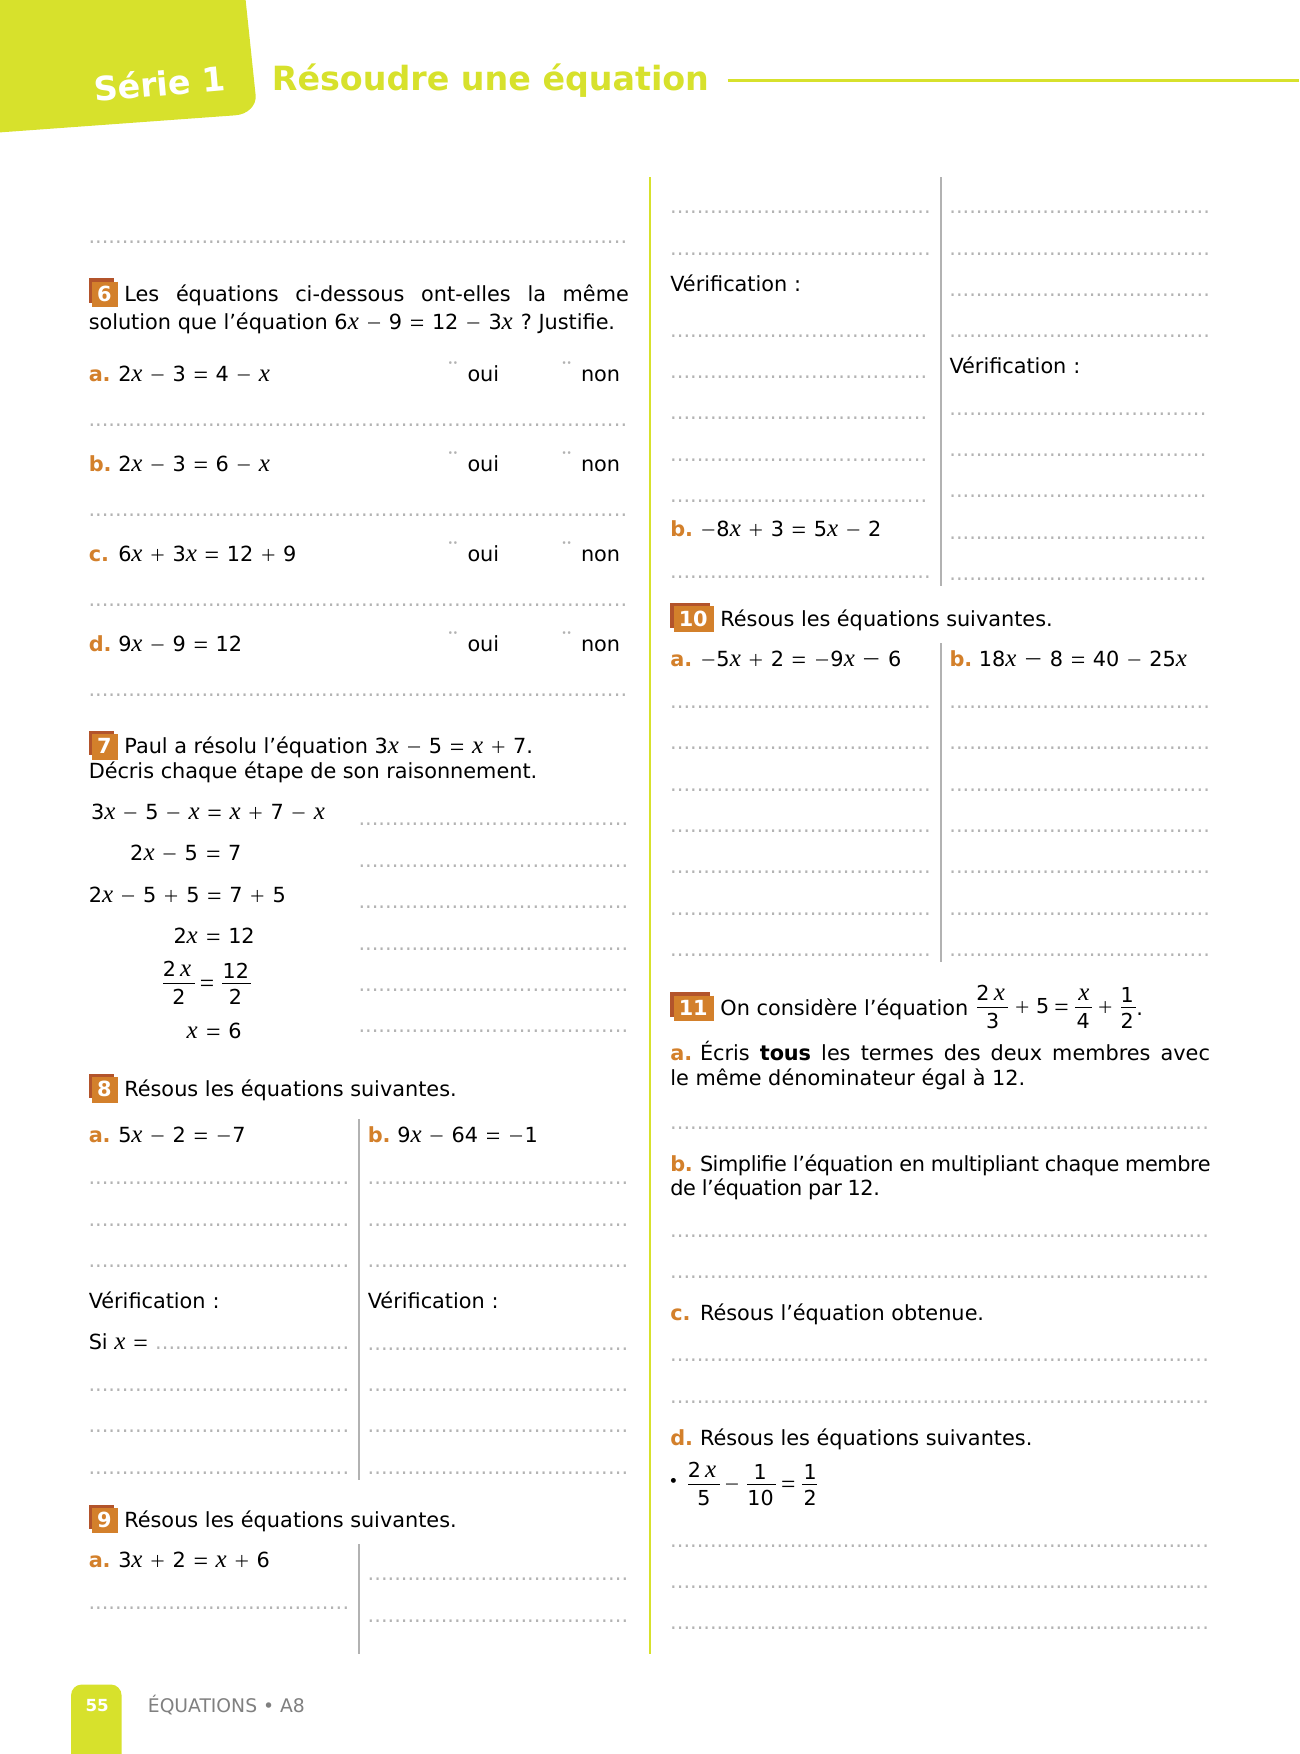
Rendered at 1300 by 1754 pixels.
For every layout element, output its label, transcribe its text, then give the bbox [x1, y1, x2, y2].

list 18x ─ 8  40 ─ 25x [949, 643, 1211, 672]
list 9x ─ 9  12 ¨ oui ¨ non [88, 623, 629, 659]
subtitle Résous les équations suivantes. [710, 603, 1211, 631]
list Résous les équations suivantes. [670, 1426, 1211, 1450]
text 2x  12 [88, 907, 329, 949]
text 2x ─ 5  5  7  5 [88, 866, 329, 907]
text Vérification : [368, 1272, 629, 1314]
text x  6 [88, 1016, 329, 1044]
list ─5x  2  ─9x ─ 6 [670, 643, 932, 672]
text Vérification : [88, 1272, 350, 1314]
list 9x ─ 64  ─1 [368, 1119, 629, 1148]
subtitle Paul a résolu l’équation 3x ─ 5  x  7. Décris chaque étape de son raisonnement. [88, 730, 629, 783]
list 3x  2  x  6 [88, 1544, 350, 1573]
subtitle Résous les équations suivantes. [88, 1504, 629, 1532]
list ─8x  3  5x ─ 2 [670, 513, 932, 542]
list Résous l’équation obtenue. [670, 1301, 1211, 1325]
text 2x ─ 5  7 [88, 825, 329, 866]
list 2x ─ 3  4 ─ x ¨ oui ¨ non [88, 353, 629, 389]
list Simplifie l’équation en multipliant chaque membre de l’équation par 12. [670, 1152, 1211, 1201]
text Si x  [88, 1314, 350, 1355]
subtitle Résous les équations suivantes. [114, 1074, 629, 1102]
list 5x ─ 2  ─7 [88, 1119, 350, 1148]
list 2x ─ 3  6 ─ x ¨ oui ¨ non [88, 443, 629, 479]
list 3x ─ 5 ─ x  x  7 ─ x [88, 789, 329, 825]
subtitle On considère l’équation . [670, 979, 1211, 1034]
list Écris tous les termes des deux membres avec le même dénominateur égal à 12. [670, 1041, 1211, 1090]
list Vérification : [670, 272, 932, 296]
list Vérification : [949, 354, 1211, 379]
list 6x  3x  12  9 ¨ oui ¨ non [88, 533, 629, 569]
subtitle Les équations ci-dessous ont-elles la même solution que l’équation 6x ─ 9  12 ─ 3x ? Justifie. [88, 278, 629, 335]
